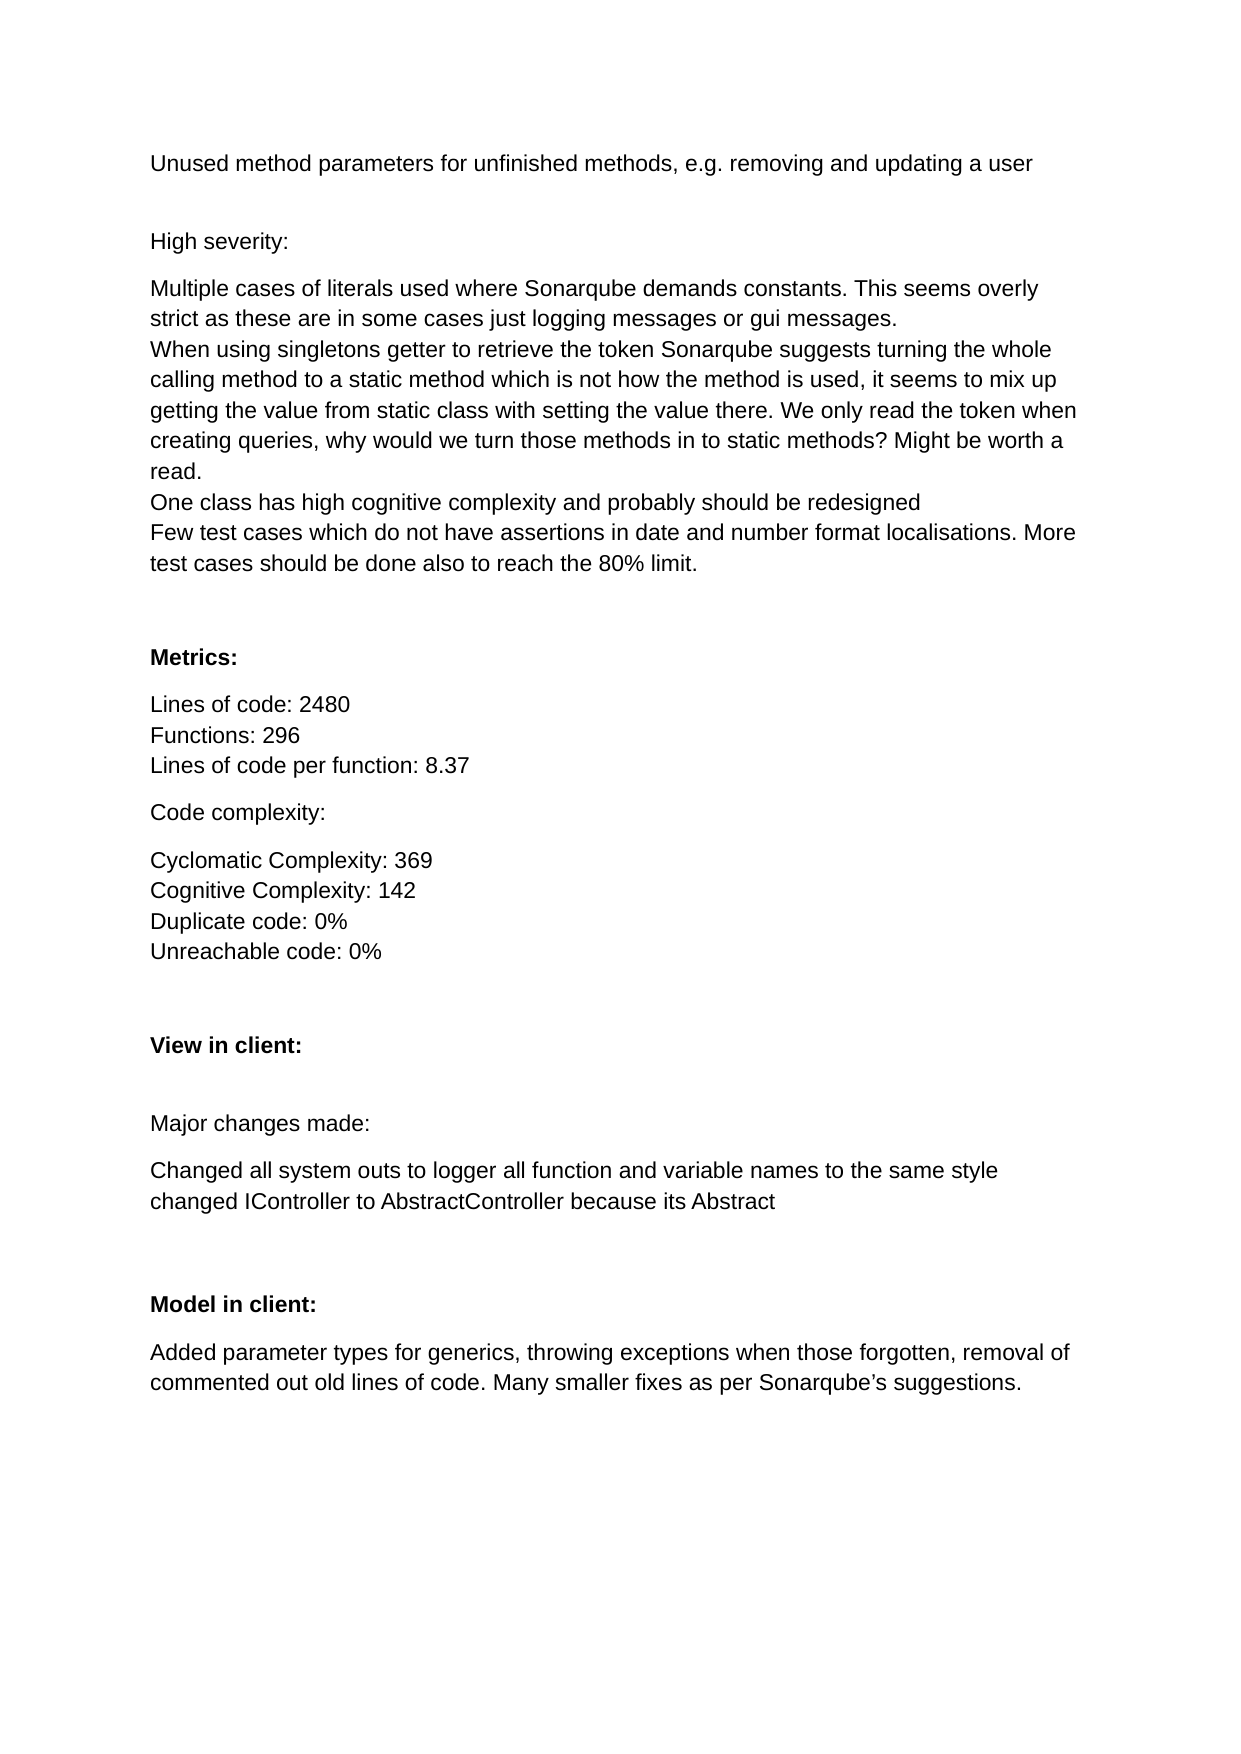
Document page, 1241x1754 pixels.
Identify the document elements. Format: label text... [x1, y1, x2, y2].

text Cyclomatic Complexity: 369 Cognitive Complexity: 142 Duplicate code: 0% Unreachable code: 0% [150, 847, 1090, 964]
text Major changes made: [150, 1110, 1090, 1137]
text High severity: [150, 228, 1090, 254]
text Lines of code: 2480 Functions: 296 Lines of code per function: 8.37 [150, 691, 1090, 778]
text Changed all system outs to logger all function and variable names to the same style changed IController to AbstractController because its Abstract [150, 1157, 1090, 1214]
text Code complexity: [150, 799, 1090, 826]
text Unused method parameters for unfinished methods, e.g. removing and updating a user [150, 150, 1090, 207]
text Metrics: [150, 644, 1090, 670]
text View in client: [150, 1032, 1090, 1089]
text Multiple cases of literals used where Sonarqube demands constants. This seems overly strict as these are in some cases just logging messages or gui messages. When using singletons getter to retrieve the token Sonarqube suggests turning the whole calling method to a static method which is not how the method is used, it seems to mix up getting the value from static class with setting the value there. We only read the token when creating queries, why would we turn those methods in to static methods? Might be worth a read. One class has high cognitive complexity and probably should be redesigned Few test cases which do not have assertions in date and number format localisations. More test cases should be done also to reach the 80% limit. [150, 275, 1090, 576]
text Model in client: [150, 1291, 1090, 1318]
text Added parameter types for generics, throwing exceptions when those forgotten, removal of commented out old lines of code. Many smaller fixes as per Sonarqube’s suggestions. [150, 1338, 1090, 1426]
